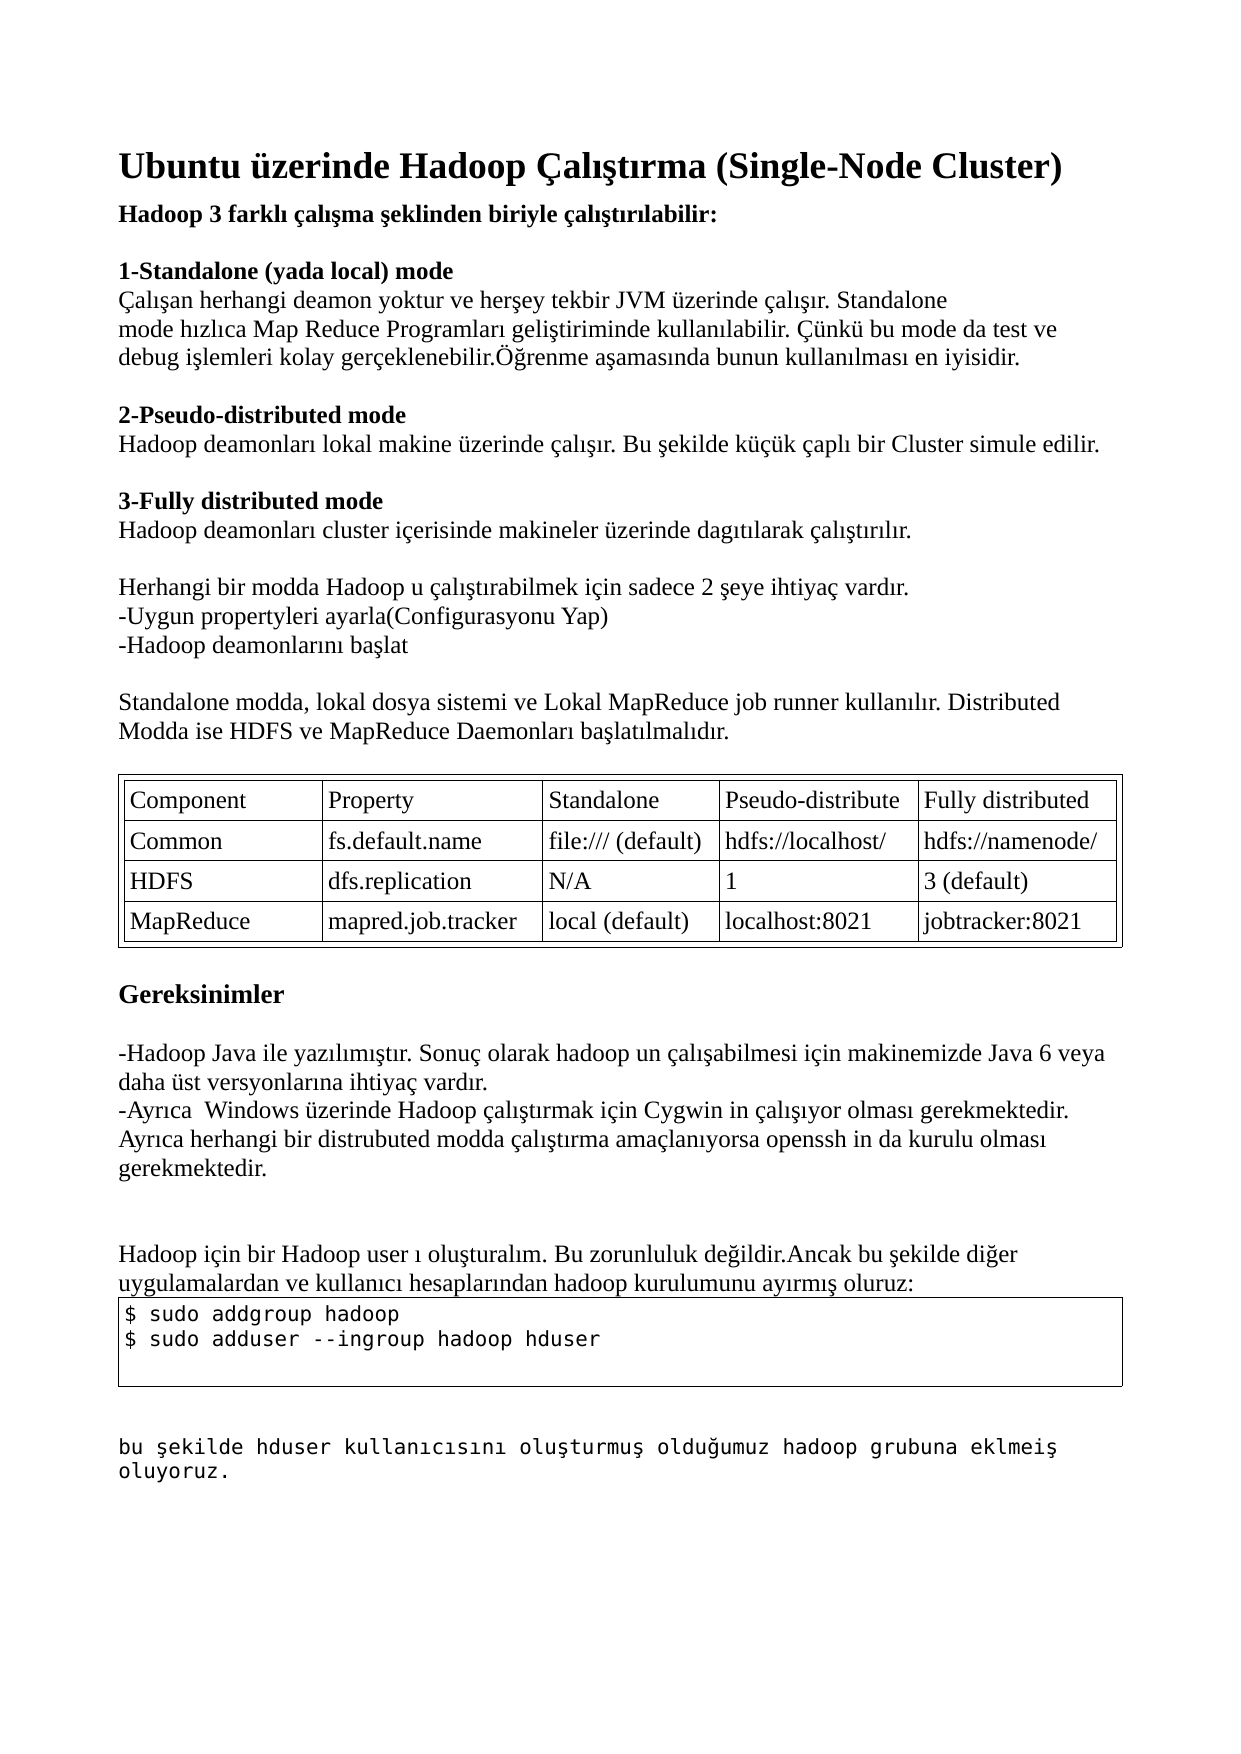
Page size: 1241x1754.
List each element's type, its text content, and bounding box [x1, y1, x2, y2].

table_cell dfs.replication [323, 861, 542, 901]
table_header Component [125, 781, 322, 820]
table_cell localhost:8021 [720, 902, 918, 941]
table_header Standalone [543, 781, 719, 820]
table_cell local (default) [543, 902, 719, 941]
table_cell file:/// (default) [543, 821, 719, 860]
table_cell 3 (default) [919, 861, 1116, 901]
text Standalone modda, lokal dosya sistemi ve Lokal MapReduce job runner kullanılır. Distributed Modda ise HDFS ve MapReduce Daemonları başlatılmalıdır. [118, 687, 1122, 745]
text Gereksinimler [118, 978, 1122, 1009]
table_header $ sudo addgroup hadoop $ sudo adduser --ingroup hadoop hduser [119, 1298, 1122, 1386]
table_cell Common [125, 821, 322, 860]
table_header Pseudo-distribute [720, 781, 918, 820]
table_cell hdfs://localhost/ [720, 821, 918, 860]
text Hadoop 3 farklı çalışma şeklinden biriyle çalıştırılabilir: [118, 199, 1122, 227]
table_cell MapReduce [125, 902, 322, 941]
text Hadoop deamonları lokal makine üzerinde çalışır. Bu şekilde küçük çaplı bir Cluster simule edilir. [118, 429, 1122, 457]
table_cell hdfs://namenode/ [919, 821, 1116, 860]
text -Ayrıca Windows üzerinde Hadoop çalıştırmak için Cygwin in çalışıyor olması gerekmektedir. Ayrıca herhangi bir distrubuted modda çalıştırma amaçlanıyorsa openssh in da kurulu olması gerekmektedir. [118, 1095, 1122, 1182]
text mode hızlıca Map Reduce Programları geliştiriminde kullanılabilir. Çünkü bu mode da test ve debug işlemleri kolay gerçeklenebilir.Öğrenme aşamasında bunun kullanılması en iyisidir. [118, 314, 1122, 371]
table_cell jobtracker:8021 [919, 902, 1116, 941]
table_cell HDFS [125, 861, 322, 901]
text -Hadoop deamonlarını başlat [118, 630, 1122, 659]
text 2-Pseudo-distributed mode [118, 400, 1122, 429]
table_header [119, 775, 1122, 947]
table_cell 1 [720, 861, 918, 901]
table_cell N/A [543, 861, 719, 901]
text Hadoop deamonları cluster içerisinde makineler üzerinde dagıtılarak çalıştırılır. [118, 515, 1122, 544]
subtitle Ubuntu üzerinde Hadoop Çalıştırma (Single-Node Cluster) [118, 143, 1122, 186]
table_cell fs.default.name [323, 821, 542, 860]
table_header Property [323, 781, 542, 820]
text -Uygun propertyleri ayarla(Configurasyonu Yap) [118, 601, 1122, 630]
table_cell mapred.job.tracker [323, 902, 542, 941]
text Herhangi bir modda Hadoop u çalıştırabilmek için sadece 2 şeye ihtiyaç vardır. [118, 572, 1122, 601]
table_header Fully distributed [919, 781, 1116, 820]
text Çalışan herhangi deamon yoktur ve herşey tekbir JVM üzerinde çalışır. Standalone [118, 285, 1122, 314]
text 1-Standalone (yada local) mode [118, 256, 1122, 285]
text -Hadoop Java ile yazılımıştır. Sonuç olarak hadoop un çalışabilmesi için makinemizde Java 6 veya daha üst versyonlarına ihtiyaç vardır. [118, 1038, 1122, 1095]
text Hadoop için bir Hadoop user ı oluşturalım. Bu zorunluluk değildir.Ancak bu şekilde diğer uygulamalardan ve kullanıcı hesaplarından hadoop kurulumunu ayırmış oluruz: [118, 1239, 1122, 1297]
text 3-Fully distributed mode [118, 486, 1122, 515]
text bu şekilde hduser kullanıcısını oluşturmuş olduğumuz hadoop grubuna eklmeiş oluyoruz. [118, 1435, 1122, 1483]
